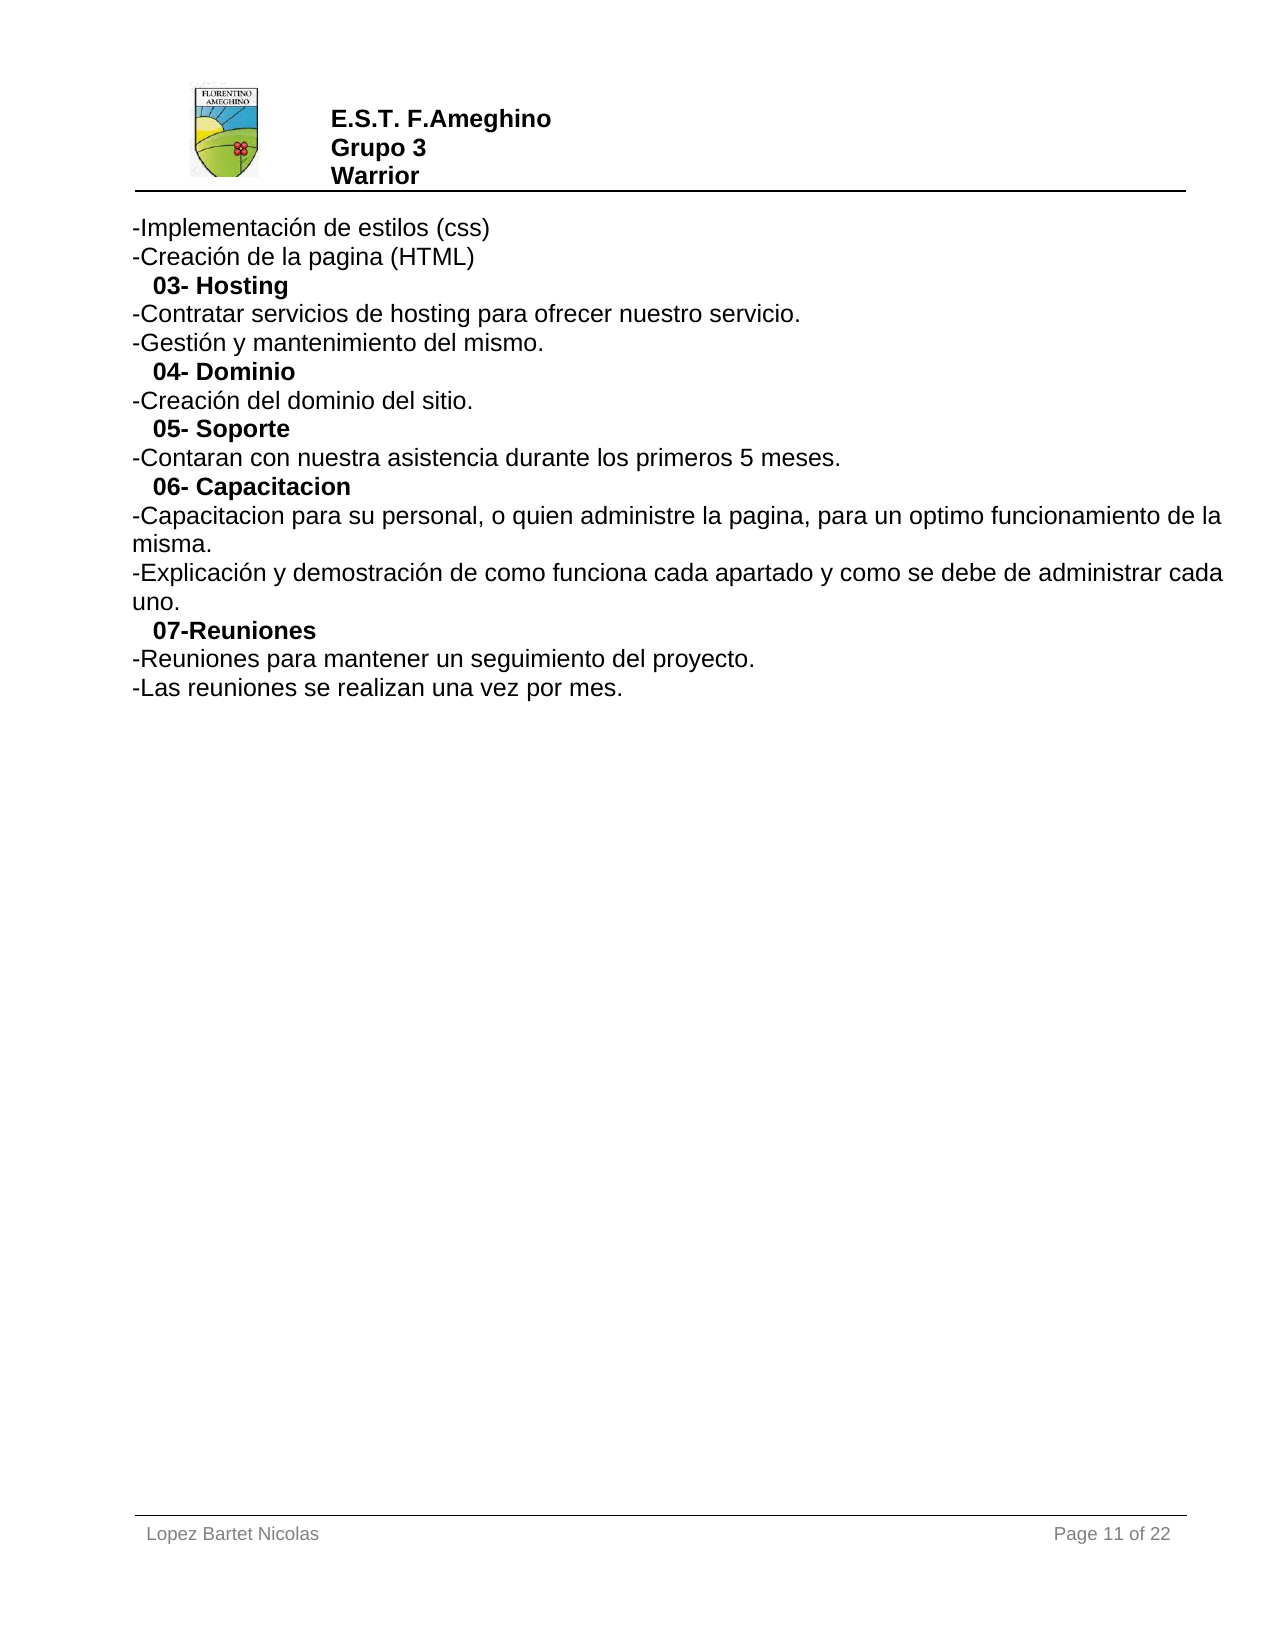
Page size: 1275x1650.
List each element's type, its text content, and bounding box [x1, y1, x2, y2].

table_cell 03- Hosting [129, 271, 1238, 299]
table_cell 04- Dominio [129, 357, 1238, 386]
table_cell 06- Capacitacion [129, 472, 1238, 501]
table_cell -Capacitacion para su personal, o quien administre la pagina, para un optimo funcionamiento de la misma. [129, 501, 1238, 558]
table_cell 05- Soporte [129, 414, 1238, 443]
table_cell -Explicación y demostración de como funciona cada apartado y como se debe de administrar cada uno. [129, 558, 1238, 616]
table_cell -Contratar servicios de hosting para ofrecer nuestro servicio. [129, 299, 1238, 328]
table_cell -Implementación de estilos (css) [129, 213, 1238, 242]
table_cell -Reuniones para mantener un seguimiento del proyecto. [129, 644, 1238, 673]
table_cell -Las reuniones se realizan una vez por mes. [129, 673, 1238, 702]
picture [189, 82, 260, 177]
table_cell -Gestión y mantenimiento del mismo. [129, 328, 1238, 357]
table_cell -Contaran con nuestra asistencia durante los primeros 5 meses. [129, 443, 1238, 472]
table_cell -Creación de la pagina (HTML) [129, 242, 1238, 271]
table_cell 07-Reuniones [129, 616, 1238, 644]
table_cell -Creación del dominio del sitio. [129, 386, 1238, 414]
